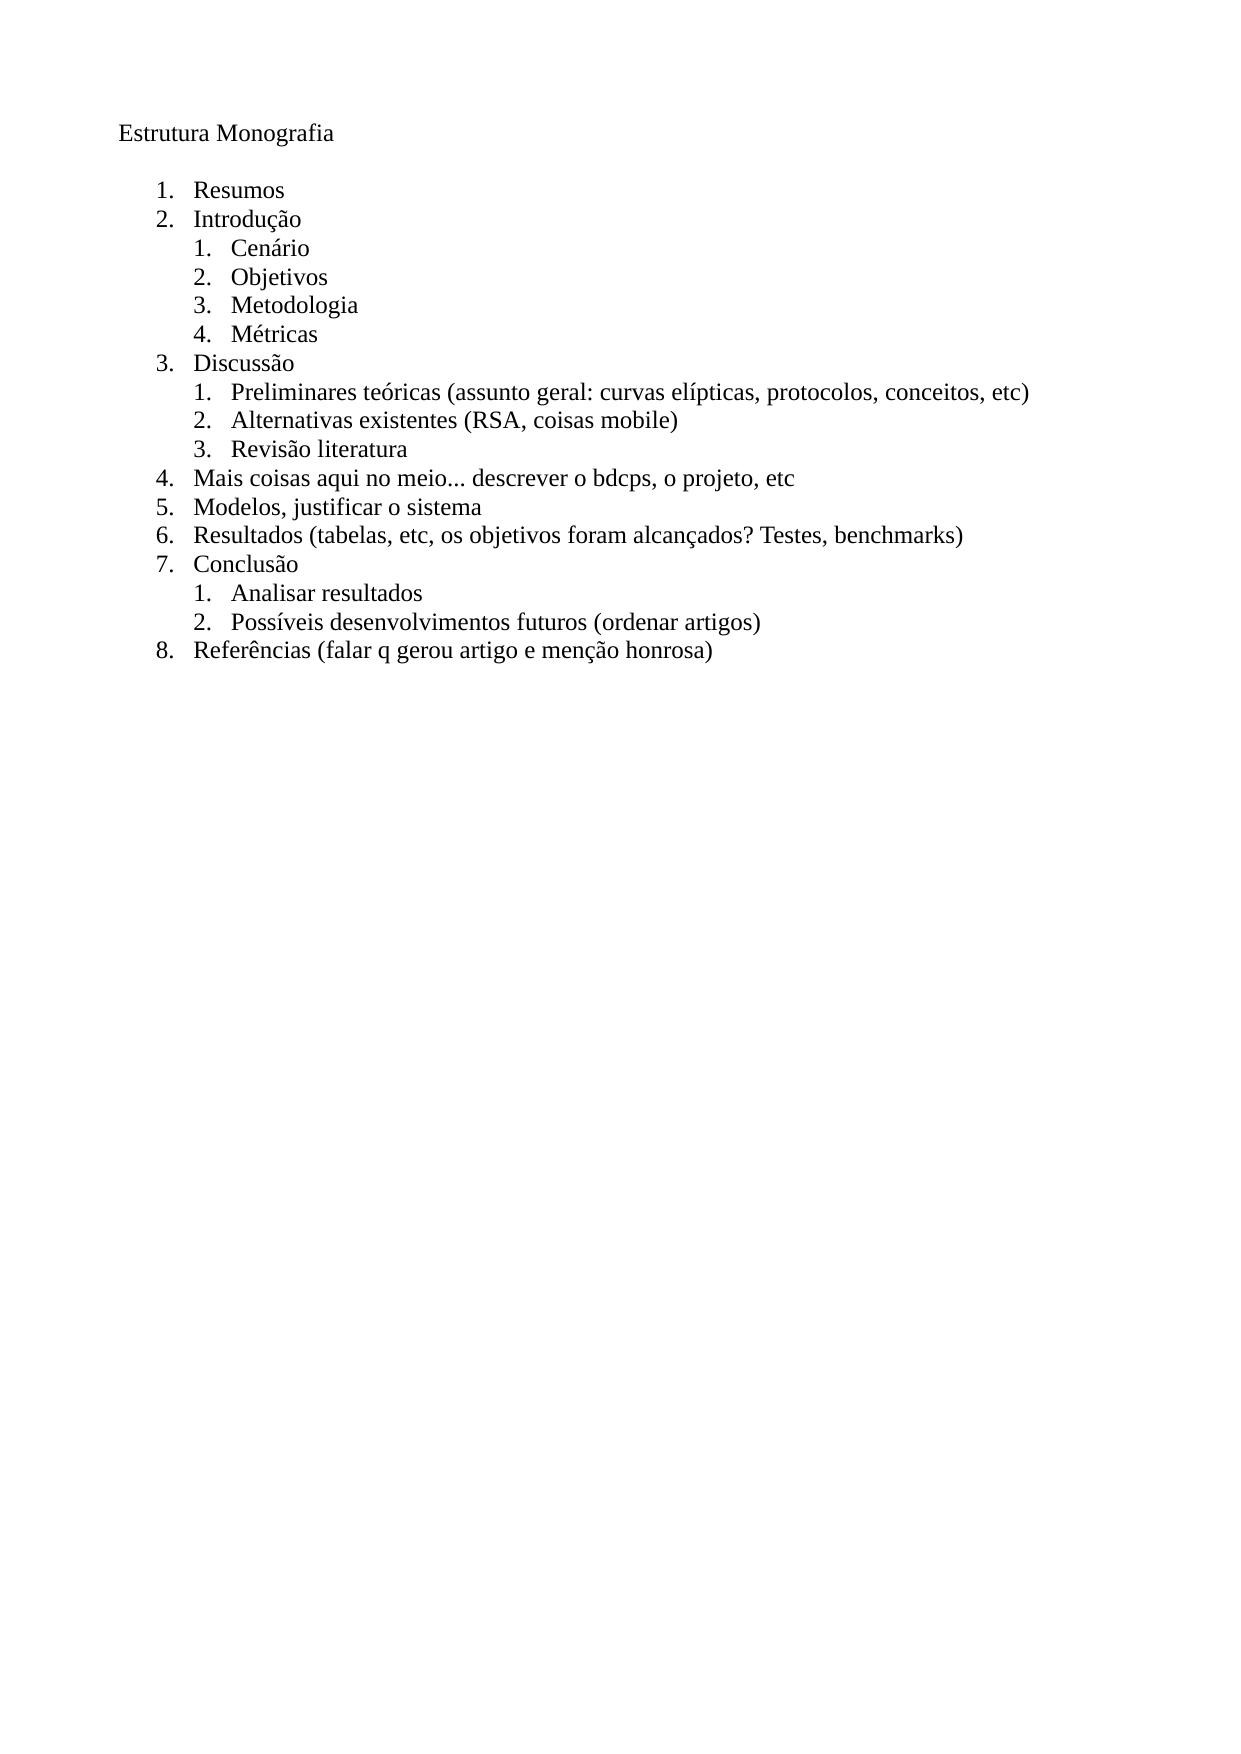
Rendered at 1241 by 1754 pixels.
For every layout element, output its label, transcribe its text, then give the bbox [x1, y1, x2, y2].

list Conclusão [156, 549, 1122, 578]
list Preliminares teóricas (assunto geral: curvas elípticas, protocolos, conceitos, etc) [193, 377, 1122, 406]
list Introdução [156, 204, 1122, 233]
list Métricas [193, 319, 1122, 348]
text Estrutura Monografia [118, 118, 1122, 147]
list Metodologia [193, 291, 1122, 319]
list Modelos, justificar o sistema [156, 492, 1122, 521]
list Possíveis desenvolvimentos futuros (ordenar artigos) [193, 607, 1122, 636]
list Mais coisas aqui no meio... descrever o bdcps, o projeto, etc [156, 463, 1122, 492]
list Resultados (tabelas, etc, os objetivos foram alcançados? Testes, benchmarks) [156, 521, 1122, 549]
list Alternativas existentes (RSA, coisas mobile) [193, 406, 1122, 434]
list Objetivos [193, 262, 1122, 291]
list Resumos [156, 176, 1122, 204]
list Cenário [193, 233, 1122, 262]
list Discussão [156, 348, 1122, 377]
list Analisar resultados [193, 578, 1122, 607]
list Revisão literatura [193, 434, 1122, 463]
list Referências (falar q gerou artigo e menção honrosa) [156, 636, 1122, 664]
